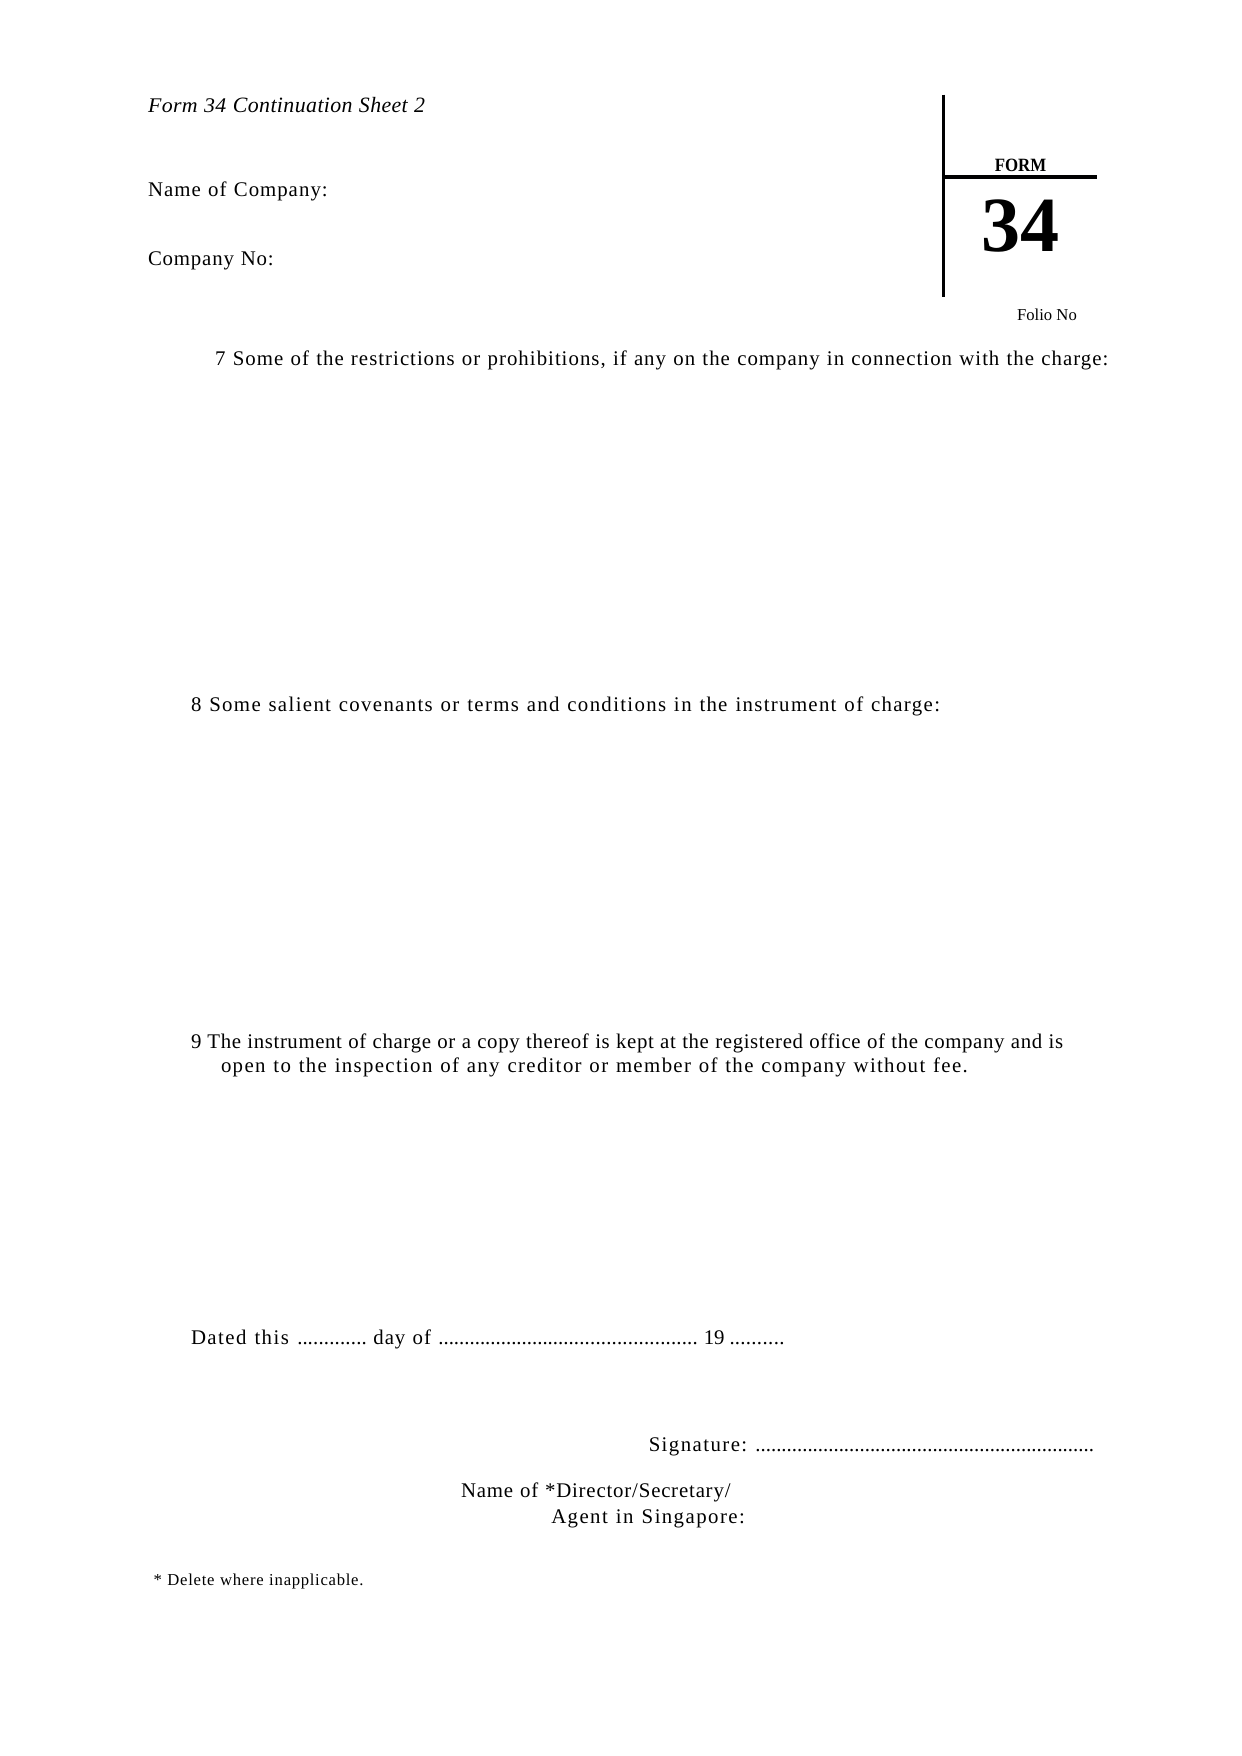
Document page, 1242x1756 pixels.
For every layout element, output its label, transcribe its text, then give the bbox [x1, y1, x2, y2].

text Folio No [146, 304, 1076, 323]
table_header Form 34 Continuation Sheet 2 Name of Company: <o.name> Company No: <o.uen> [146, 92, 943, 297]
text * Delete where inapplicable. [153, 1570, 1118, 1589]
text Agent in Singapore: <get_director1(o.id)['name']> [551, 1502, 1132, 1528]
text 9 The instrument of charge or a copy thereof is kept at the registered office of the company and is open to the inspection of any creditor or member of the company without fee. [191, 1029, 1110, 1077]
text Dated this day of 19 [191, 1325, 1118, 1349]
table_cell 34 [945, 179, 1097, 297]
table_cell FORM [945, 95, 1097, 175]
text Signature: [648, 1431, 1118, 1456]
text 7 Some of the restrictions or prohibitions, if any on the company in connection with the charge: [146, 346, 1110, 370]
text 8 Some salient covenants or terms and conditions in the instrument of charge: [191, 692, 1118, 716]
text Name of *Director/Secretary/ [461, 1478, 1118, 1502]
